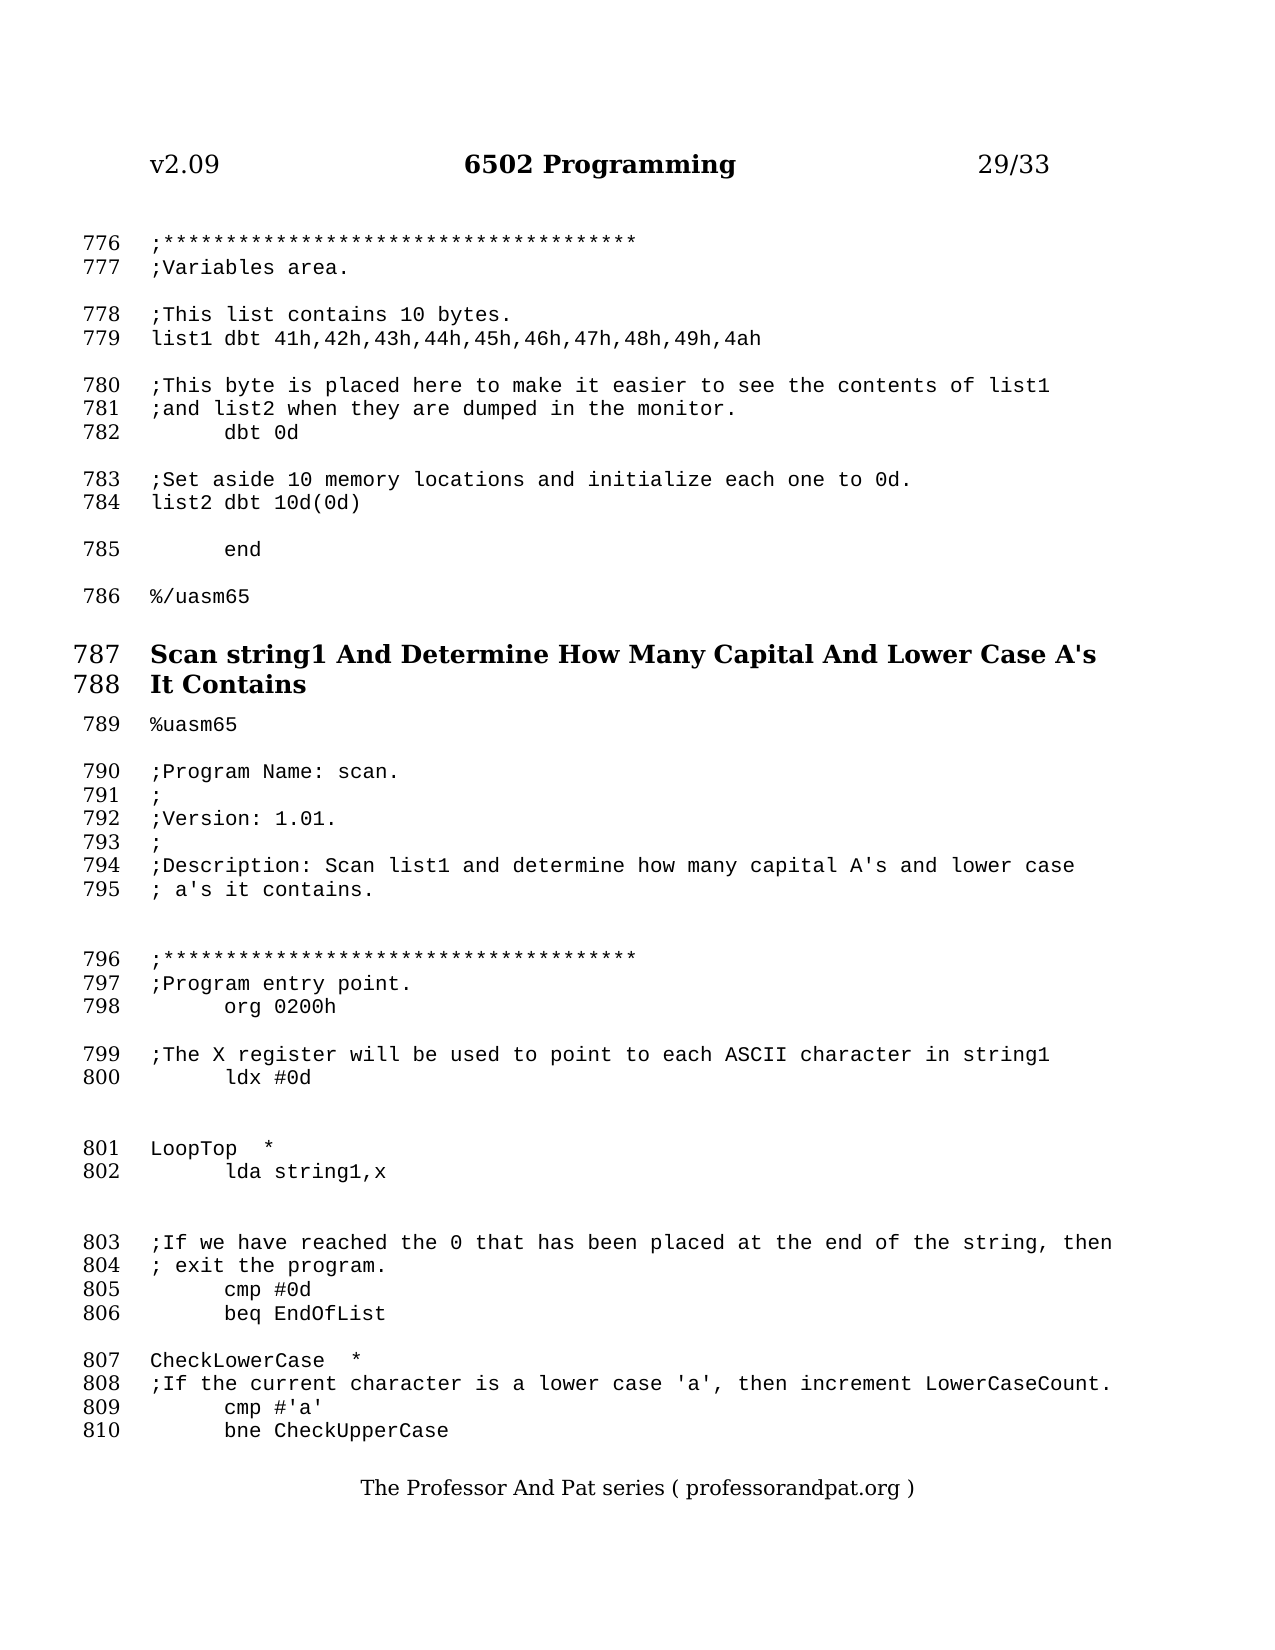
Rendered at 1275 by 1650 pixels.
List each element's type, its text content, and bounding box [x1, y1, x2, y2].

text ;This byte is placed here to make it easier to see the contents of list1 [150, 375, 1125, 398]
text ;************************************** [150, 949, 1125, 973]
text %/uasm65 [150, 587, 1125, 610]
text cmp #0d [150, 1279, 1125, 1303]
text ldx #0d [150, 1067, 1125, 1091]
text ; [150, 785, 1125, 808]
text CheckLowerCase * [150, 1350, 1125, 1373]
text ; a's it contains. [150, 879, 1125, 902]
text cmp #'a' [150, 1397, 1125, 1420]
text end [150, 539, 1125, 563]
text ;************************************** [150, 233, 1125, 257]
text ;This list contains 10 bytes. [150, 304, 1125, 328]
text ;Program Name: scan. [150, 761, 1125, 785]
subtitle Scan string1 And Determine How Many Capital And Lower Case A's It Contains [150, 640, 1125, 699]
text list1 dbt 41h,42h,43h,44h,45h,46h,47h,48h,49h,4ah [150, 328, 1125, 351]
text ;The X register will be used to point to each ASCII character in string1 [150, 1044, 1125, 1067]
text ;and list2 when they are dumped in the monitor. [150, 398, 1125, 422]
text beq EndOfList [150, 1303, 1125, 1326]
text ;Description: Scan list1 and determine how many capital A's and lower case [150, 855, 1125, 879]
text ;If we have reached the 0 that has been placed at the end of the string, then [150, 1232, 1125, 1256]
text ;Version: 1.01. [150, 808, 1125, 832]
text ;If the current character is a lower case 'a', then increment LowerCaseCount. [150, 1373, 1125, 1397]
text %uasm65 [150, 714, 1125, 738]
text lda string1,x [150, 1161, 1125, 1185]
text org 0200h [150, 997, 1125, 1020]
text ; exit the program. [150, 1256, 1125, 1279]
text dbt 0d [150, 422, 1125, 445]
text bne CheckUpperCase [150, 1420, 1125, 1444]
text list2 dbt 10d(0d) [150, 492, 1125, 516]
text ;Variables area. [150, 257, 1125, 281]
text ; [150, 832, 1125, 855]
text ;Program entry point. [150, 973, 1125, 997]
text ;Set aside 10 memory locations and initialize each one to 0d. [150, 469, 1125, 492]
text LoopTop * [150, 1138, 1125, 1161]
